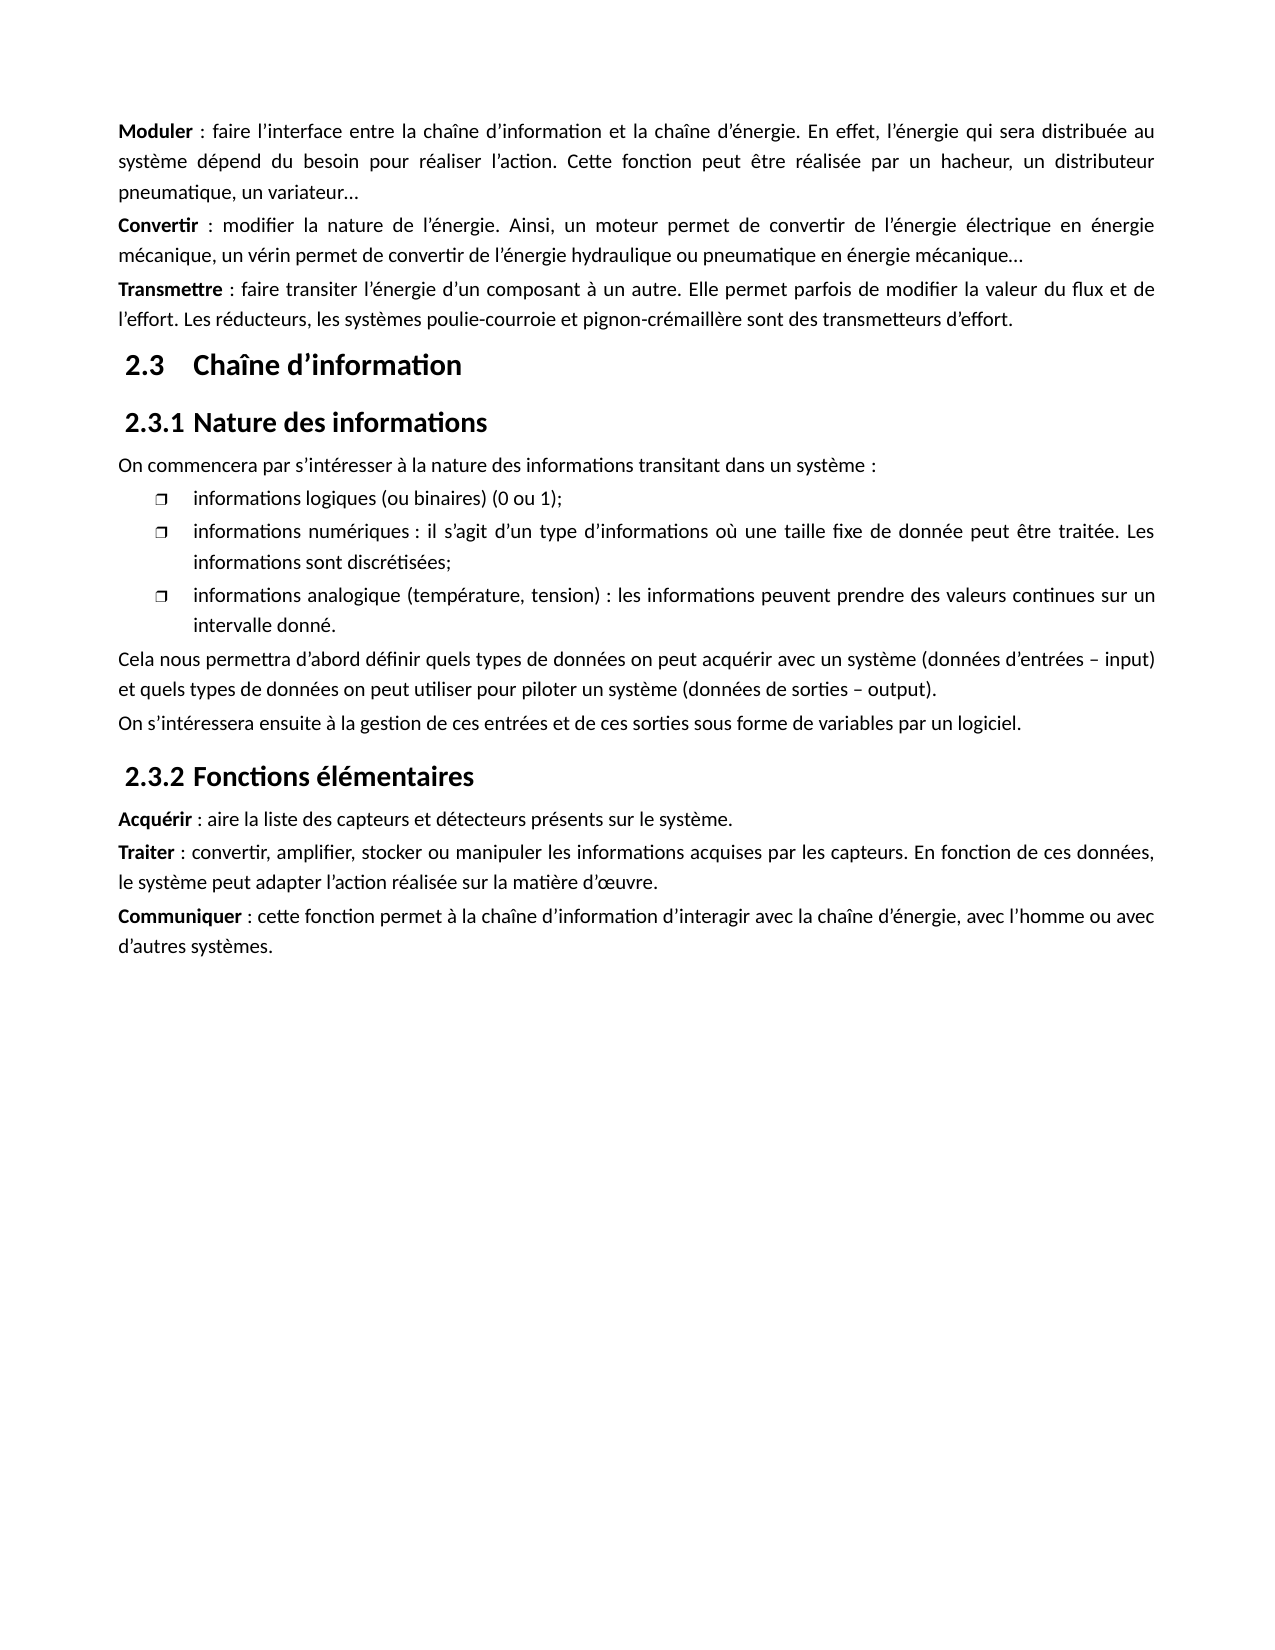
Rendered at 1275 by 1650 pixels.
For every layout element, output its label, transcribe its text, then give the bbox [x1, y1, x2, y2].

list informations logiques (ou binaires) (0 ou 1); [156, 485, 1157, 511]
text Communiquer : cette fonction permet à la chaîne d’information d’interagir avec la chaîne d’énergie, avec l’homme ou avec d’autres systèmes. [118, 903, 1157, 959]
text Moduler : faire l’interface entre la chaîne d’information et la chaîne d’énergie. En effet, l’énergie qui sera distribuée au système dépend du besoin pour réaliser l’action. Cette fonction peut être réalisée par un hacheur, un distributeur pneumatique, un variateur… [118, 118, 1157, 204]
text Convertir : modifier la nature de l’énergie. Ainsi, un moteur permet de convertir de l’énergie électrique en énergie mécanique, un vérin permet de convertir de l’énergie hydraulique ou pneumatique en énergie mécanique… [118, 212, 1157, 268]
list informations analogique (température, tension) : les informations peuvent prendre des valeurs continues sur un intervalle donné. [156, 582, 1157, 638]
subtitle Fonctions élémentaires [118, 758, 1157, 793]
text Acquérir : aire la liste des capteurs et détecteurs présents sur le système. [118, 806, 1157, 831]
text On s’intéressera ensuite à la gestion de ces entrées et de ces sorties sous forme de variables par un logiciel. [118, 710, 1157, 735]
text On commencera par s’intéresser à la nature des informations transitant dans un système : [118, 452, 1157, 477]
subtitle Nature des informations [118, 404, 1157, 439]
list informations numériques : il s’agit d’un type d’informations où une taille fixe de donnée peut être traitée. Les informations sont discrétisées; [156, 518, 1157, 574]
subtitle Chaîne d’information [118, 346, 1157, 383]
text Traiter : convertir, amplifier, stocker ou manipuler les informations acquises par les capteurs. En fonction de ces données, le système peut adapter l’action réalisée sur la matière d’œuvre. [118, 839, 1157, 895]
text Cela nous permettra d’abord définir quels types de données on peut acquérir avec un système (données d’entrées – input) et quels types de données on peut utiliser pour piloter un système (données de sorties – output). [118, 646, 1157, 702]
text Transmettre : faire transiter l’énergie d’un composant à un autre. Elle permet parfois de modifier la valeur du flux et de l’effort. Les réducteurs, les systèmes poulie-courroie et pignon-crémaillère sont des transmetteurs d’effort. [118, 276, 1157, 332]
